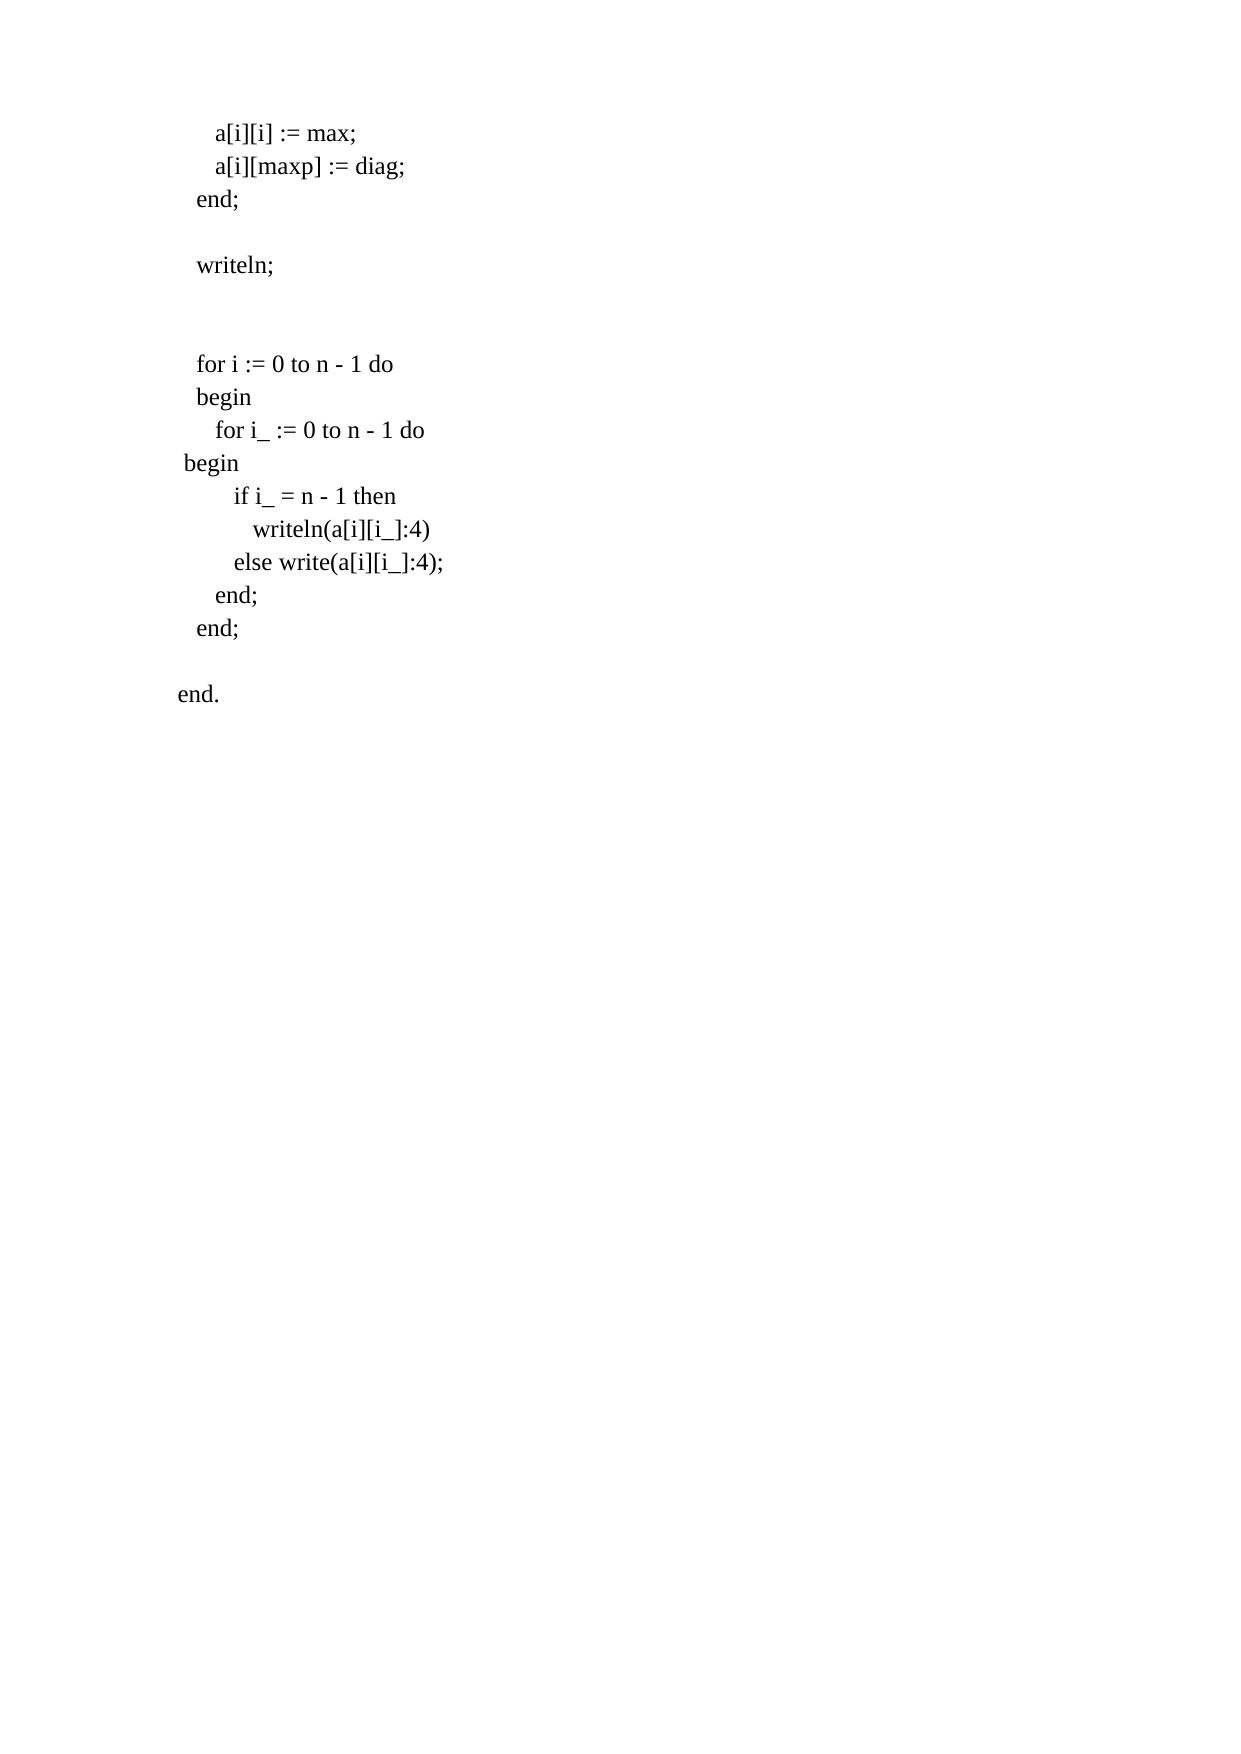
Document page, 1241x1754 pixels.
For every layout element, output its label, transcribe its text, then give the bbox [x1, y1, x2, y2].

text a[i][maxp] := diag; [177, 151, 1122, 180]
text begin [177, 382, 1122, 411]
text a[i][i] := max; [177, 118, 1122, 147]
text if i_ = n - 1 then [177, 481, 1122, 510]
text end; [177, 184, 1122, 213]
text for i_ := 0 to n - 1 do [177, 415, 1122, 444]
text for i := 0 to n - 1 do [177, 349, 1122, 378]
text end; [177, 613, 1122, 642]
text end. [177, 679, 1122, 708]
text begin [177, 448, 1122, 477]
text else write(a[i][i_]:4); [177, 547, 1122, 576]
text end; [177, 580, 1122, 609]
text writeln(a[i][i_]:4) [177, 514, 1122, 543]
text writeln; [177, 250, 1122, 279]
